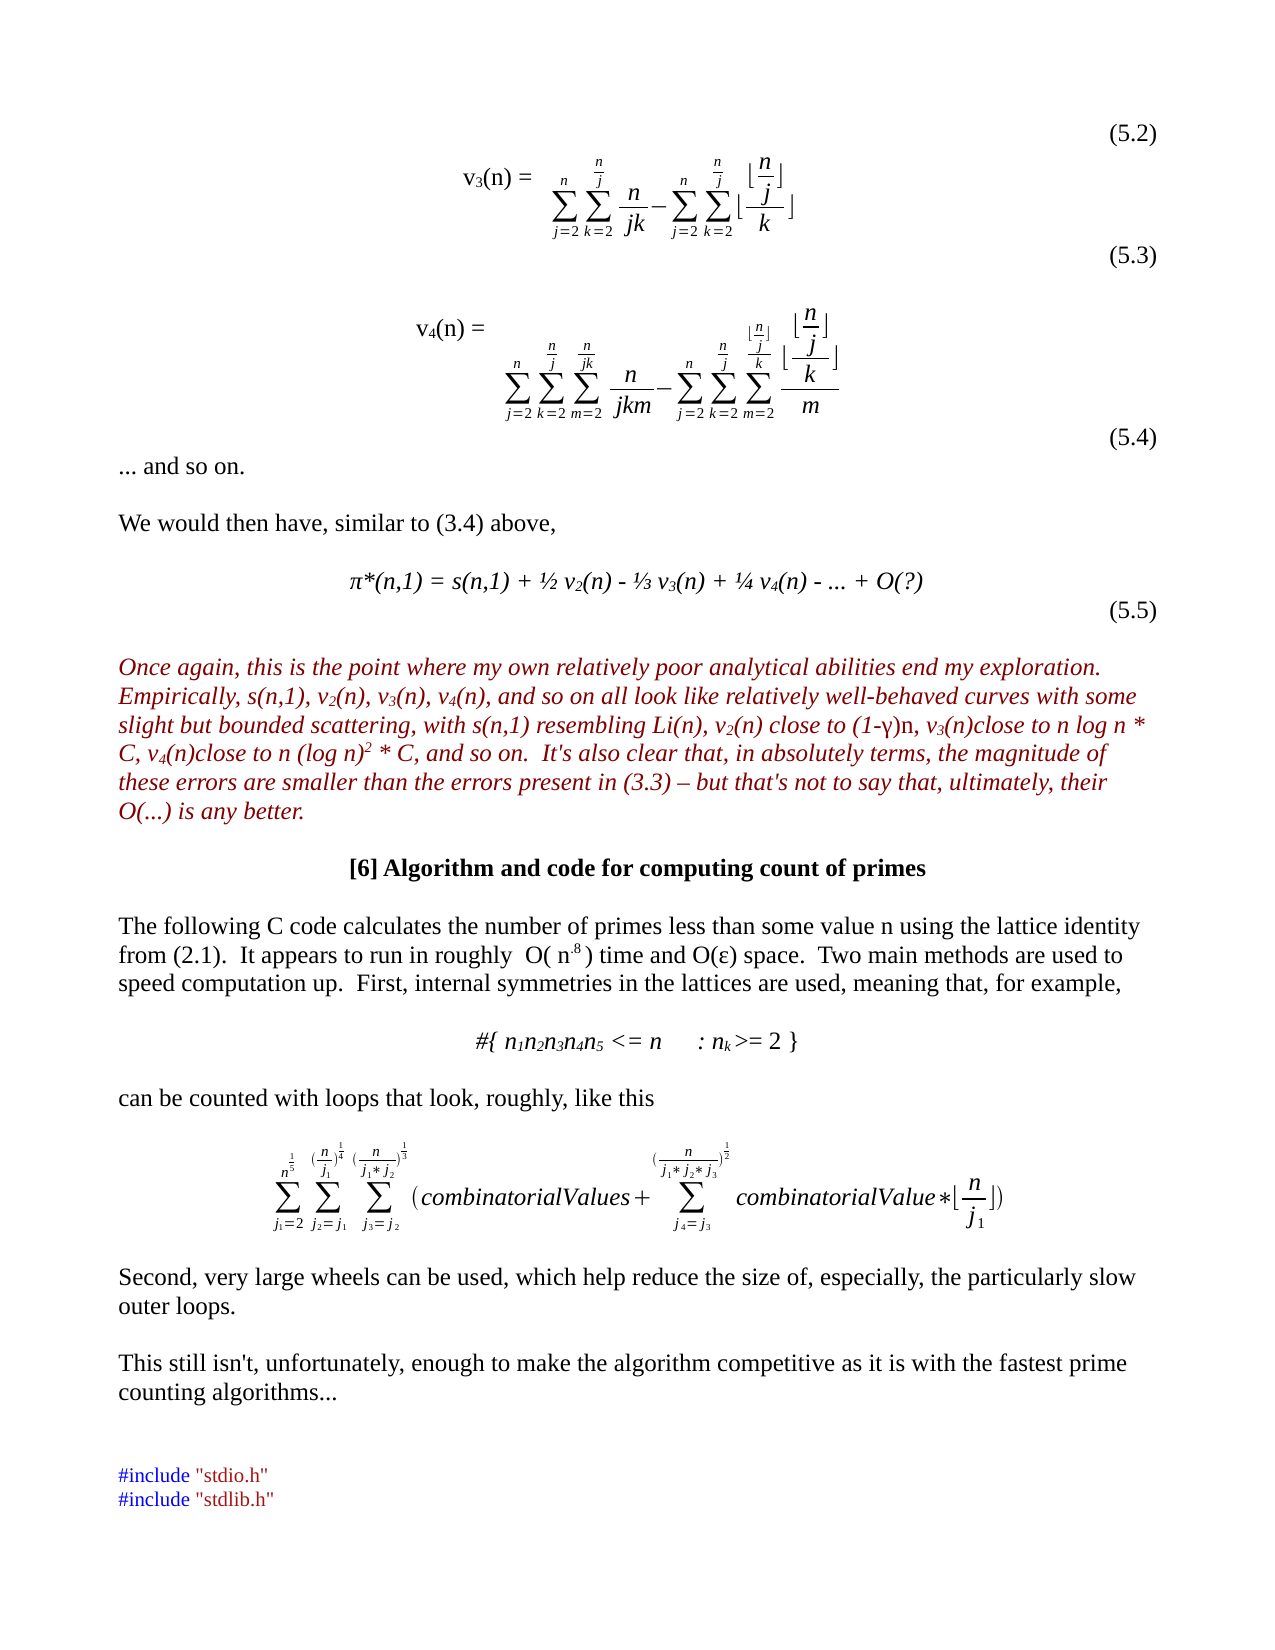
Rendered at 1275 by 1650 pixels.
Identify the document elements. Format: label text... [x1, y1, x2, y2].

text (5.4) [118, 422, 1157, 451]
text We would then have, similar to (3.4) above, [118, 508, 1157, 537]
text v3(n) = [118, 147, 1157, 240]
text (5.5) [118, 595, 1157, 623]
text #{ n1n2n3n4n5 <= n : nk >= 2 } [118, 1026, 1157, 1055]
text (5.2) [118, 118, 1157, 147]
text [6] Algorithm and code for computing count of primes [118, 853, 1157, 882]
text Once again, this is the point where my own relatively poor analytical abilities end my exploration. Empirically, s(n,1), v2(n), v3(n), v4(n), and so on all look like relatively well-behaved curves with some slight but bounded scattering, with s(n,1) resembling Li(n), v2(n) close to (1-γ)n, v3(n)close to n log n * C, v4(n)close to n (log n)2 * C, and so on. It's also clear that, in absolutely terms, the magnitude of these errors are smaller than the errors present in (3.3) – but that's not to say that, ultimately, their O(...) is any better. [118, 652, 1157, 825]
text Second, very large wheels can be used, which help reduce the size of, especially, the particularly slow outer loops. [118, 1262, 1157, 1319]
text (5.3) [118, 240, 1157, 269]
text #include "stdlib.h" [118, 1487, 1157, 1511]
text This still isn't, unfortunately, enough to make the algorithm competitive as it is with the fastest prime counting algorithms... [118, 1348, 1157, 1406]
text π*(n,1) = s(n,1) + ½ v2(n) - ⅓ v3(n) + ¼ v4(n) - ... + O(?) [118, 566, 1157, 595]
text v4(n) = [118, 298, 1157, 422]
text ... and so on. [118, 451, 1157, 480]
text #include "stdio.h" [118, 1463, 1157, 1487]
text can be counted with loops that look, roughly, like this [118, 1083, 1157, 1112]
text The following C code calculates the number of primes less than some value n using the lattice identity from (2.1). It appears to run in roughly O( n.8 ) time and O(ε) space. Two main methods are used to speed computation up. First, internal symmetries in the lattices are used, meaning that, for example, [118, 911, 1157, 997]
